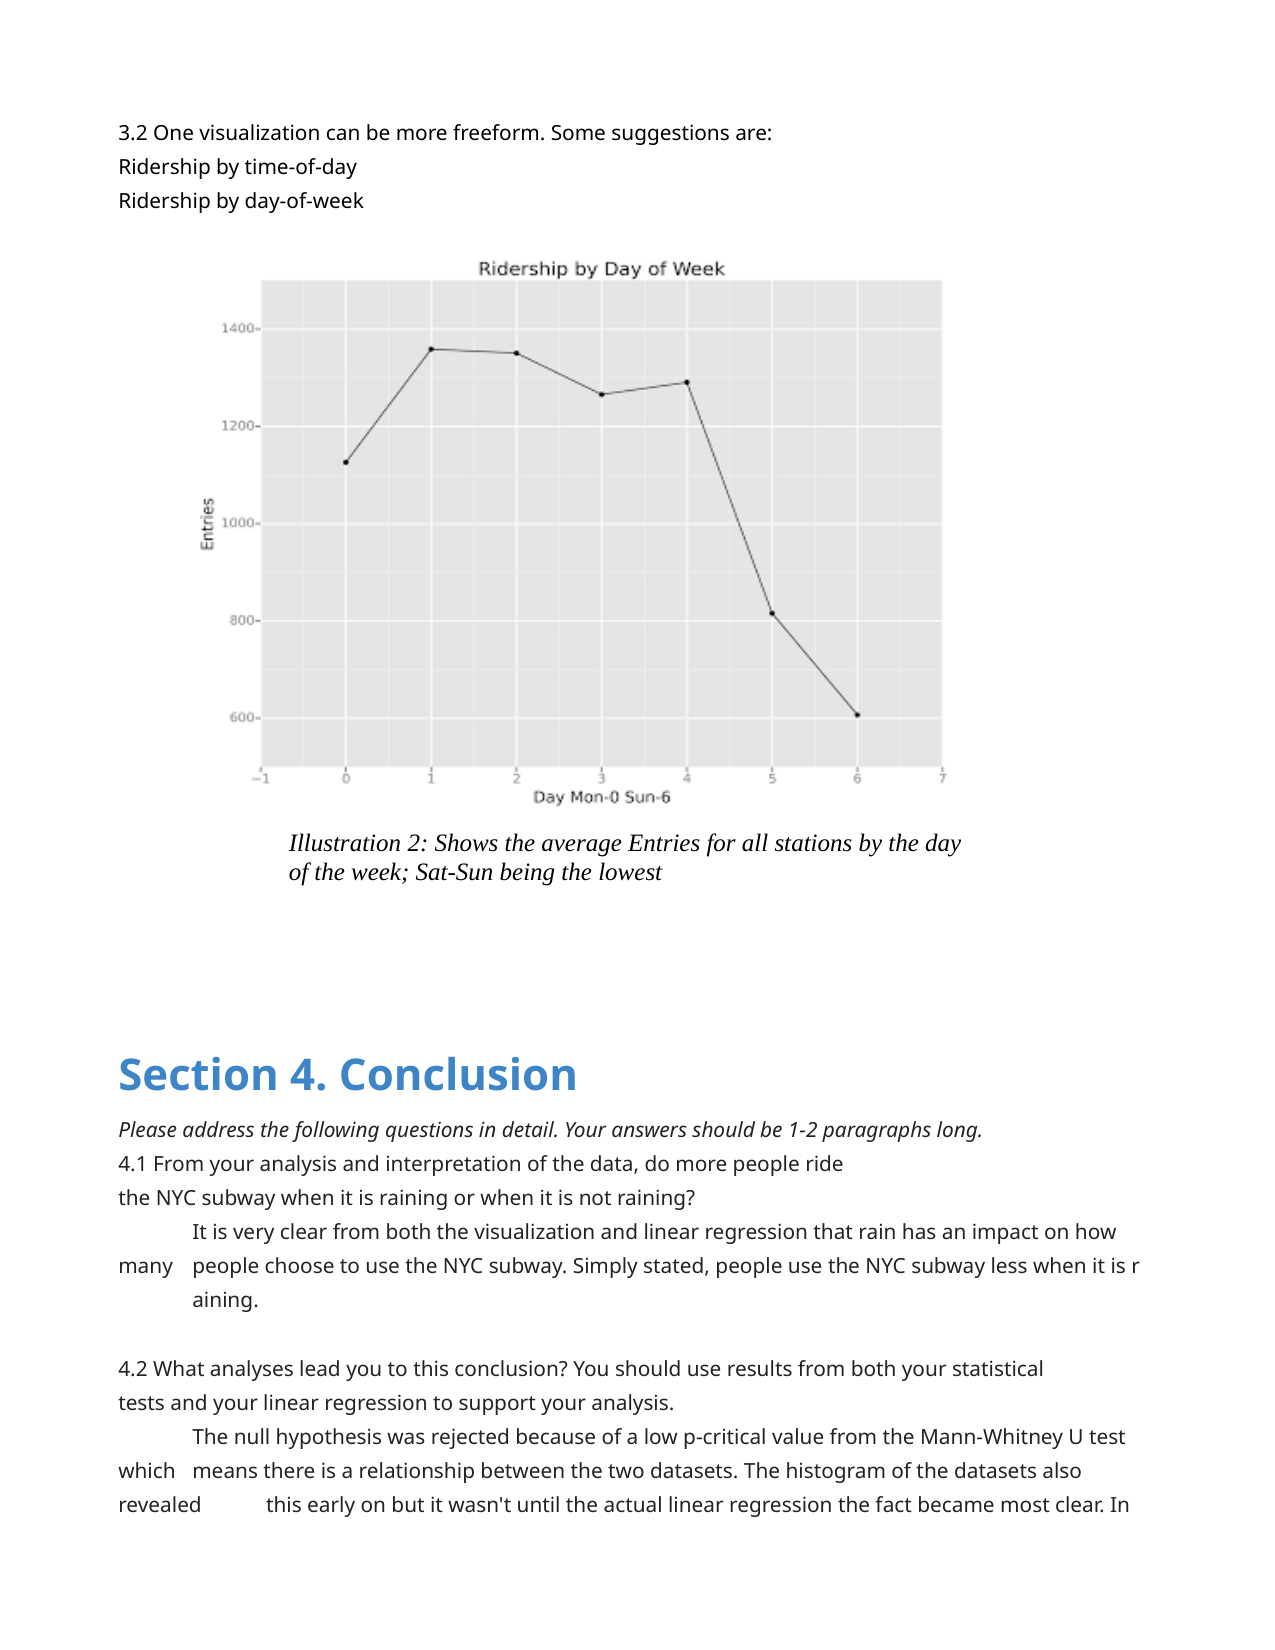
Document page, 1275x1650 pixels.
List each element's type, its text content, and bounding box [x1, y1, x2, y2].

text Illustration 2: Shows the average Entries for all stations by the day of the week; Sat-Sun being the lowest [288, 828, 987, 885]
text tests and your linear regression to support your analysis. [118, 1388, 1157, 1416]
text 4.1 From your analysis and interpretation of the data, do more people ride the NYC subway when it is raining or when it is not raining? [118, 1149, 1157, 1212]
subtitle Section 4. Conclusion [118, 1043, 1157, 1103]
text It is very clear from both the visualization and linear regression that rain has an impact on how many people choose to use the NYC subway. Simply stated, people use the NYC subway less when it is r aining. [118, 1217, 1157, 1314]
text 4.2 What analyses lead you to this conclusion? You should use results from both your statistical [118, 1354, 1157, 1382]
text Please address the following questions in detail. Your answers should be 1-2 paragraphs long. [118, 1115, 1157, 1144]
text The null hypothesis was rejected because of a low p-critical value from the Mann-Whitney U test which means there is a relationship between the two datasets. The histogram of the datasets also revealed this early on but it wasn't until the actual linear regression the fact became most clear. In [118, 1422, 1157, 1518]
text Ridership by time-of-day [118, 152, 1157, 181]
picture [151, 220, 1031, 828]
text Ridership by day-of-week [118, 186, 1157, 215]
text 3.2 One visualization can be more freeform. Some suggestions are: [118, 118, 1157, 147]
